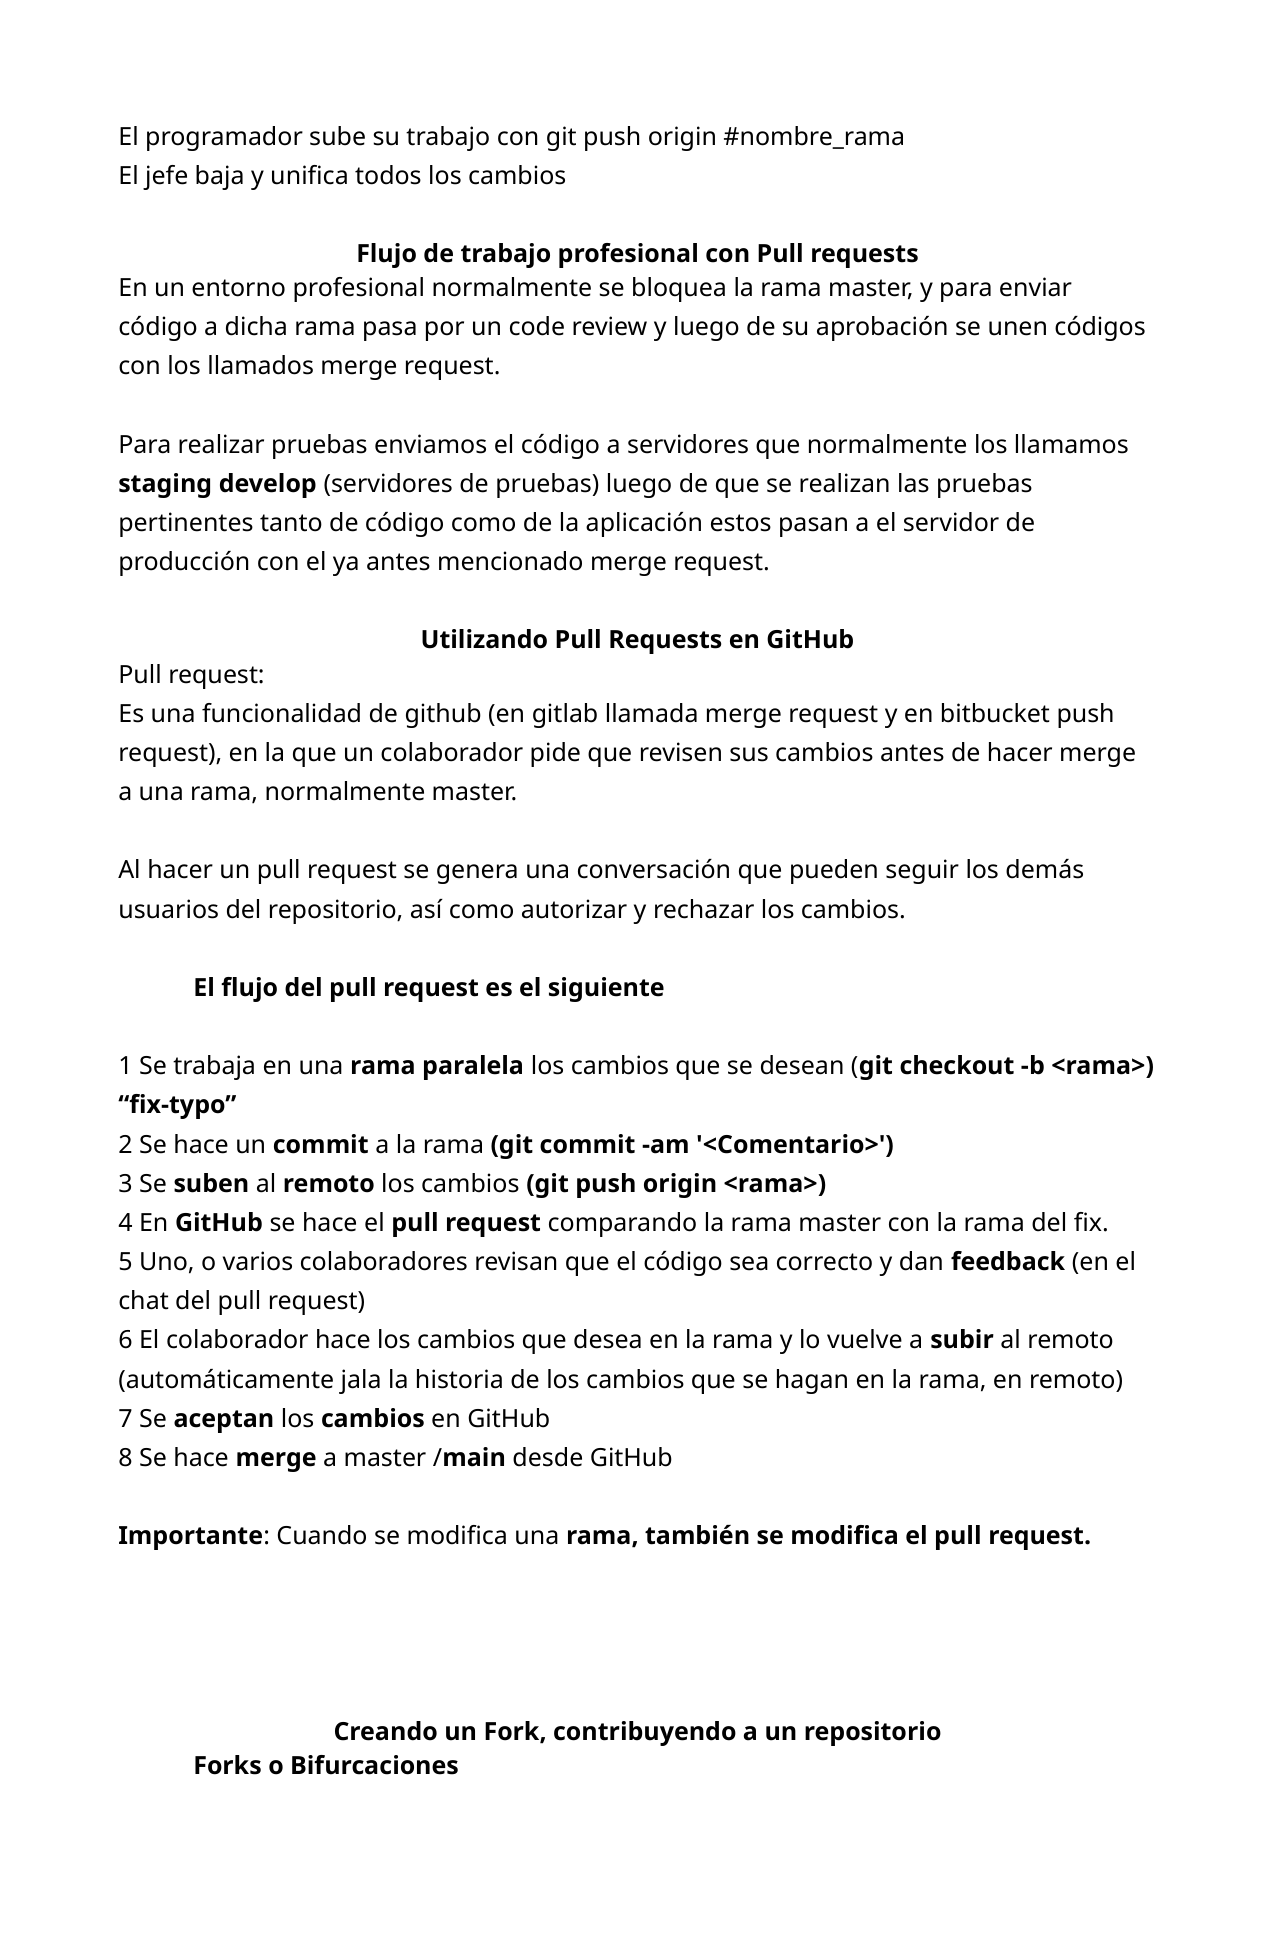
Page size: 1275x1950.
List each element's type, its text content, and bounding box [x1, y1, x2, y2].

text 4 En GitHub se hace el pull request comparando la rama master con la rama del fix. [118, 1204, 1157, 1239]
subtitle Utilizando Pull Requests en GitHub [118, 622, 1157, 656]
text 1 Se trabaja en una rama paralela los cambios que se desean (git checkout -b <rama>) “fix-typo” [118, 1048, 1157, 1121]
text Importante: Cuando se modifica una rama, también se modifica el pull request. [118, 1518, 1157, 1552]
subtitle Flujo de trabajo profesional con Pull requests [118, 236, 1157, 270]
text Pull request: [118, 656, 1157, 690]
text El flujo del pull request es el siguiente [118, 969, 1157, 1004]
text Forks o Bifurcaciones [118, 1748, 1157, 1782]
text 5 Uno, o varios colaboradores revisan que el código sea correcto y dan feedback (en el chat del pull request) [118, 1244, 1157, 1317]
text 6 El colaborador hace los cambios que desea en la rama y lo vuelve a subir al remoto (automáticamente jala la historia de los cambios que se hagan en la rama, en remoto) [118, 1322, 1157, 1395]
text En un entorno profesional normalmente se bloquea la rama master, y para enviar código a dicha rama pasa por un code review y luego de su aprobación se unen códigos con los llamados merge request. [118, 270, 1157, 382]
text Es una funcionalidad de github (en gitlab llamada merge request y en bitbucket push request), en la que un colaborador pide que revisen sus cambios antes de hacer merge a una rama, normalmente master. [118, 695, 1157, 808]
text El programador sube su trabajo con git push origin #nombre_rama [118, 118, 1157, 152]
text 7 Se aceptan los cambios en GitHub [118, 1400, 1157, 1434]
text 8 Se hace merge a master /main desde GitHub [118, 1439, 1157, 1474]
subtitle Creando un Fork, contribuyendo a un repositorio [118, 1714, 1157, 1748]
text Para realizar pruebas enviamos el código a servidores que normalmente los llamamos staging develop (servidores de pruebas) luego de que se realizan las pruebas pertinentes tanto de código como de la aplicación estos pasan a el servidor de producción con el ya antes mencionado merge request. [118, 426, 1157, 578]
text El jefe baja y unifica todos los cambios [118, 157, 1157, 191]
text Al hacer un pull request se genera una conversación que pueden seguir los demás usuarios del repositorio, así como autorizar y rechazar los cambios. [118, 852, 1157, 925]
text 2 Se hace un commit a la rama (git commit -am '<Comentario>') [118, 1126, 1157, 1160]
text 3 Se suben al remoto los cambios (git push origin <rama>) [118, 1165, 1157, 1199]
